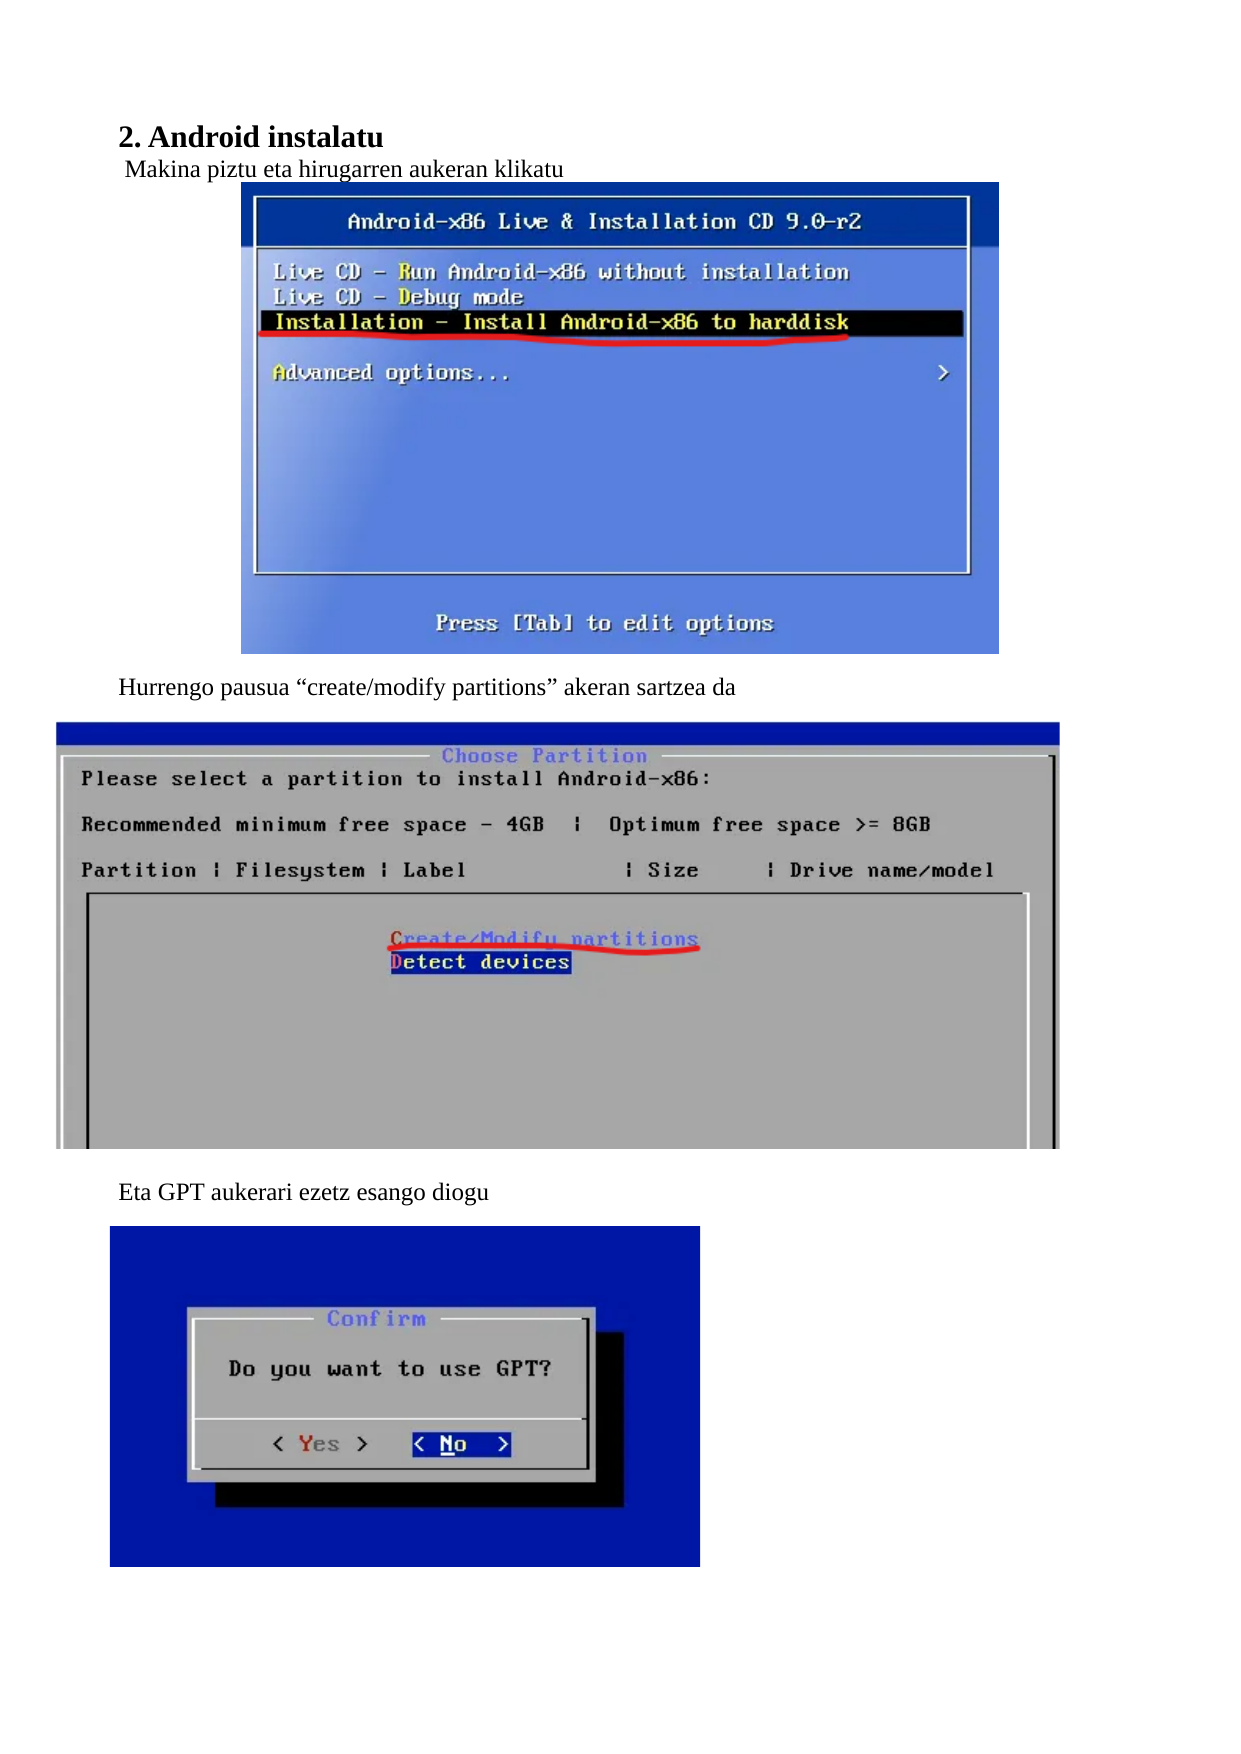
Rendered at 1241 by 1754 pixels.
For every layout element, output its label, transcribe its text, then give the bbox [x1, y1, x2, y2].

picture [55, 721, 1060, 1149]
text Hurrengo pausua “create/modify partitions” akeran sartzea da [118, 672, 1122, 700]
text Eta GPT aukerari ezetz esango diogu [118, 1177, 1122, 1206]
text 2. Android instalatu [118, 118, 1122, 154]
picture [109, 1226, 701, 1567]
picture [241, 182, 999, 654]
text Makina piztu eta hirugarren aukeran klikatu [118, 154, 1122, 183]
